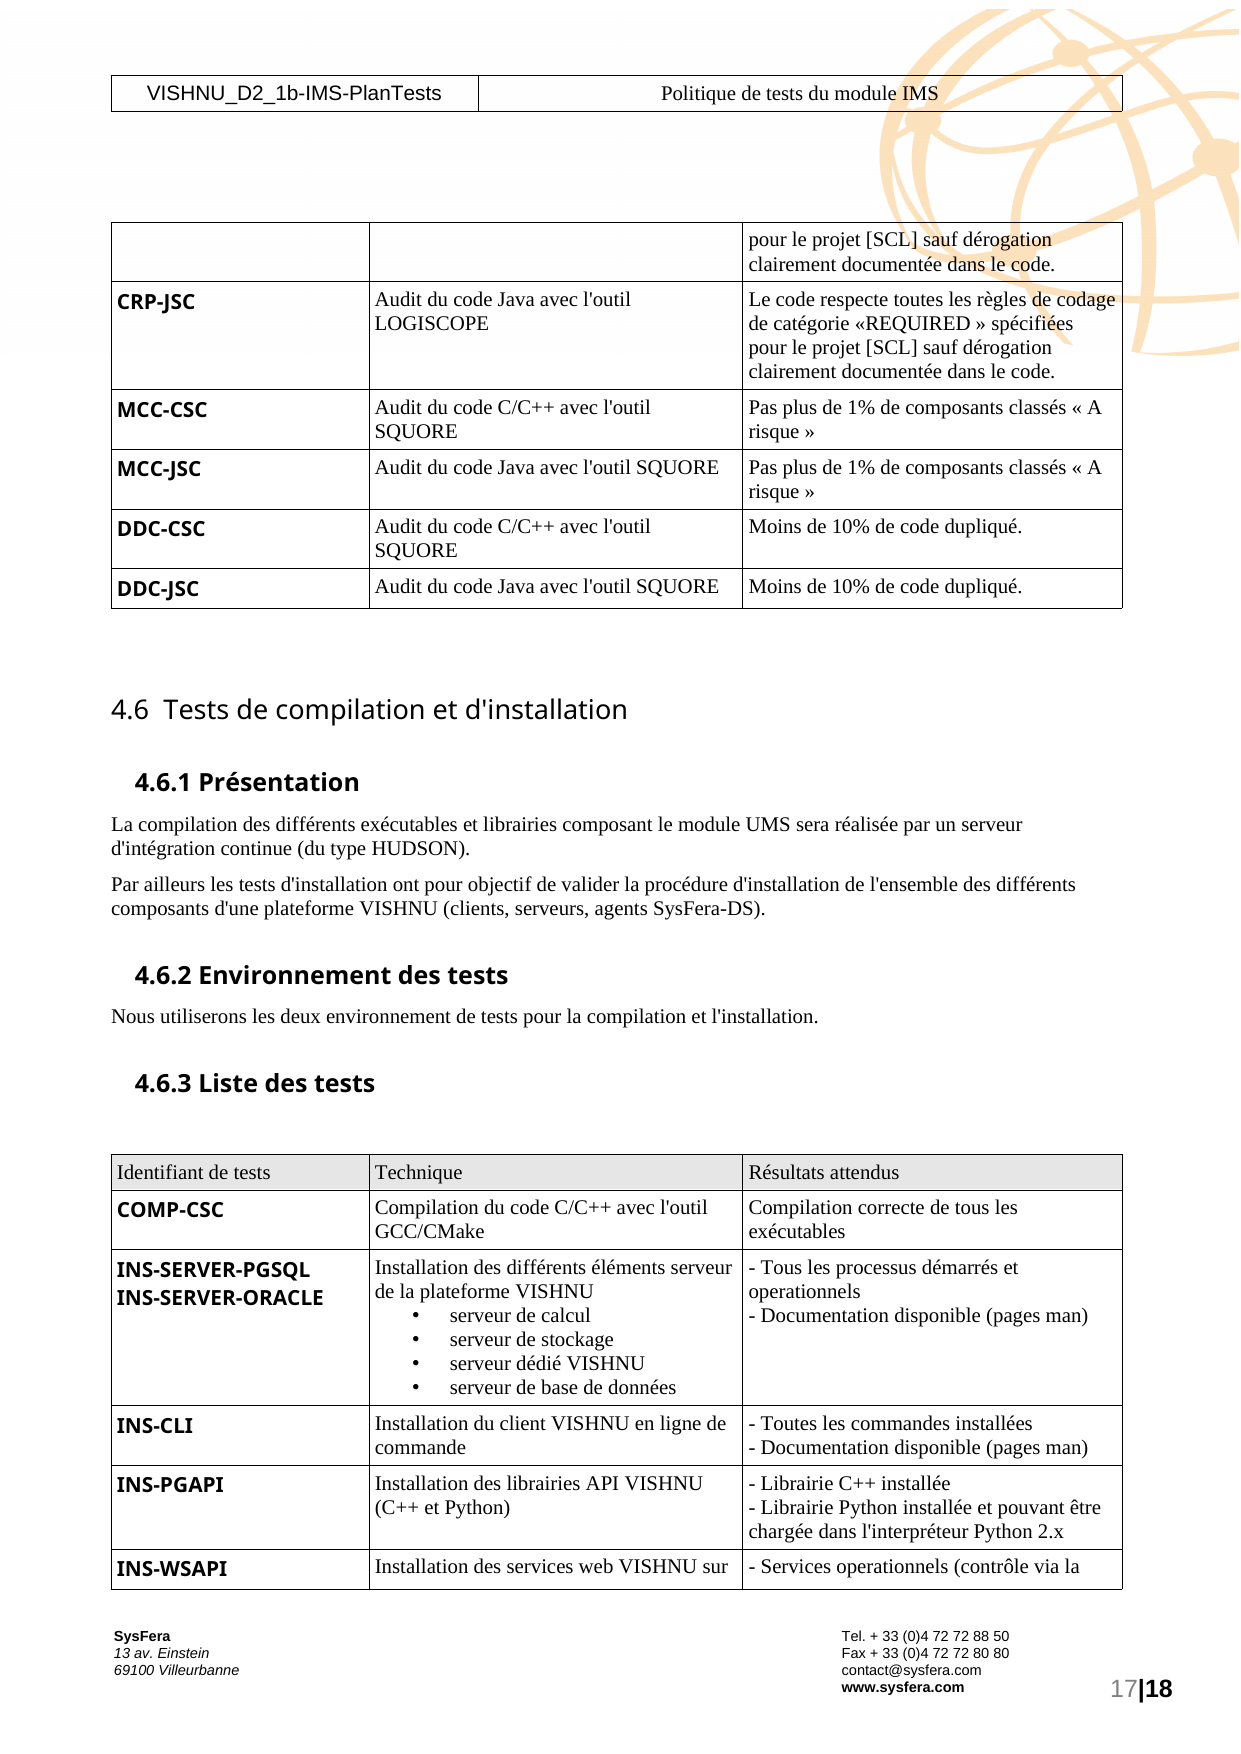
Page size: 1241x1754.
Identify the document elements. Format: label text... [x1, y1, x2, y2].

picture [370, 223, 742, 281]
table_cell Compilation du code C/C++ avec l'outil GCC/CMake [370, 1191, 742, 1249]
table_cell Audit du code C/C++ avec l'outil SQUORE [370, 510, 742, 568]
table_cell - Toutes les commandes installées - Documentation disponible (pages man) [743, 1406, 1122, 1465]
table_cell MCC-JSC [112, 450, 369, 508]
table_cell Compilation correcte de tous les exécutables [743, 1191, 1122, 1249]
table_cell Audit du code Java avec l'outil SQUORE [370, 450, 742, 508]
table_cell Pas plus de 1% de composants classés « A risque » [743, 450, 1122, 508]
table_cell MCC-CSC [112, 390, 369, 449]
table_cell Installation des librairies API VISHNU (C++ et Python) [370, 1466, 742, 1548]
table_cell - Tous les processus démarrés et operationnels - Documentation disponible (pages man) [743, 1250, 1122, 1405]
subtitle Liste des tests [134, 1066, 1122, 1100]
table_cell INS-CLI [112, 1406, 369, 1465]
table_cell INS-SERVER-PGSQL INS-SERVER-ORACLE [112, 1250, 369, 1405]
table_cell Audit du code Java avec l'outil SQUORE [370, 569, 742, 608]
subtitle Présentation [134, 765, 1122, 799]
table_cell Installation des services web VISHNU sur le serveur JBoss [370, 1550, 742, 1588]
subtitle Environnement des tests [134, 958, 1122, 992]
table_header Résultats attendus [743, 1155, 1122, 1189]
picture [743, 223, 1122, 281]
table_header Identifiant de tests [112, 1155, 369, 1189]
table_cell Pas plus de 1% de composants classés « A risque » [743, 390, 1122, 449]
table_cell CRP-JSC [112, 357, 369, 389]
text Nous utiliserons les deux environnement de tests pour la compilation et l'installation. [111, 1004, 1122, 1028]
table_cell Le code respecte toutes les règles de codage de catégorie «REQUIRED » spécifiées pour le projet [SCL] sauf dérogation clairement documentée dans le code. [743, 357, 1122, 389]
table_cell INS-WSAPI [112, 1550, 369, 1588]
table_cell DDC-JSC [112, 569, 369, 608]
table_cell Installation des différents éléments serveur de la plateforme VISHNU serveur de calcul serveur de stockage serveur dédié VISHNU serveur de base de données [370, 1250, 742, 1405]
table_cell - Services operationnels (contrôle via la console webservices de JBoss) [743, 1550, 1122, 1588]
picture [743, 282, 1122, 356]
table_cell INS-PGAPI [112, 1466, 369, 1548]
table_cell - Librairie C++ installée - Librairie Python installée et pouvant être chargée dans l'interpréteur Python 2.x [743, 1466, 1122, 1548]
subtitle Tests de compilation et d'installation [111, 691, 1122, 728]
picture [112, 282, 369, 356]
table_cell Installation du client VISHNU en ligne de commande [370, 1406, 742, 1465]
picture [370, 282, 742, 356]
table_cell Audit du code C/C++ avec l'outil SQUORE [370, 390, 742, 449]
table_cell Moins de 10% de code dupliqué. [743, 569, 1122, 608]
table_header Technique [370, 1155, 742, 1189]
picture [1, 9, 1239, 356]
table_cell Audit du code Java avec l'outil LOGISCOPE [370, 357, 742, 389]
text La compilation des différents exécutables et librairies composant le module UMS sera réalisée par un serveur d'intégration continue (du type HUDSON). [111, 812, 1122, 860]
table_cell DDC-CSC [112, 510, 369, 568]
picture [112, 223, 369, 281]
table_cell COMP-CSC [112, 1191, 369, 1249]
text Par ailleurs les tests d'installation ont pour objectif de valider la procédure d'installation de l'ensemble des différents composants d'une plateforme VISHNU (clients, serveurs, agents SysFera-DS). [111, 872, 1122, 920]
table_cell Moins de 10% de code dupliqué. [743, 510, 1122, 568]
